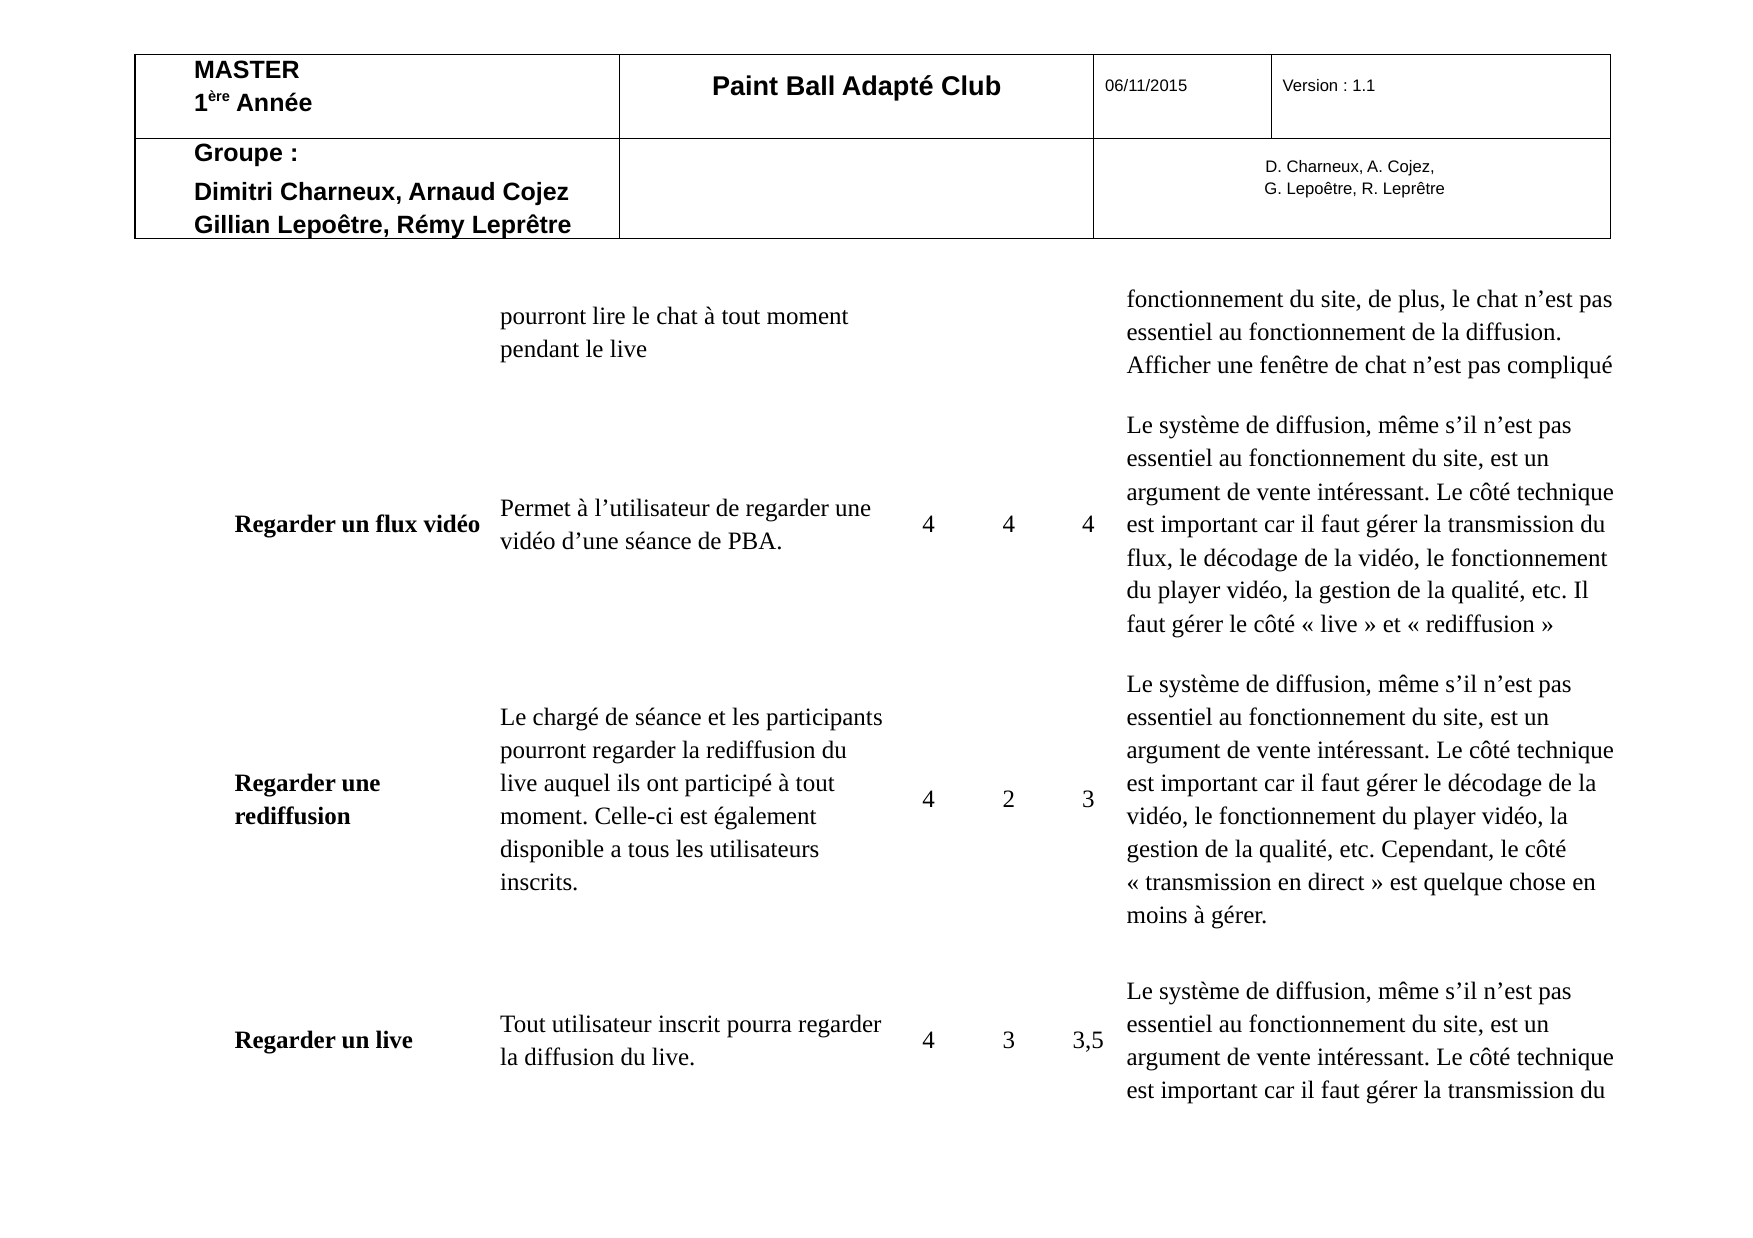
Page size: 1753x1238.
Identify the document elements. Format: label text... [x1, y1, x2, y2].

table_cell [1050, 379, 1126, 411]
table_cell 4 [1050, 411, 1126, 637]
table_cell [967, 285, 1050, 379]
table_cell pourront lire le chat à tout moment pendant le live [500, 285, 889, 379]
table_cell [1050, 638, 1126, 669]
table_cell [500, 638, 889, 669]
table_cell Le système de diffusion, même s’il n’est pas essentiel au fonctionnement du site, est un argument de vente intéressant. Le côté technique est important car il faut gérer la transmission du [1126, 960, 1633, 1120]
table_cell Tout utilisateur inscrit pourra regarder la diffusion du live. [500, 960, 889, 1120]
table_cell [500, 929, 889, 960]
table_cell [234, 379, 500, 411]
table_cell 4 [889, 960, 967, 1120]
table_cell Le système de diffusion, même s’il n’est pas essentiel au fonctionnement du site, est un argument de vente intéressant. Le côté technique est important car il faut gérer la transmission du flux, le décodage de la vidéo, le fonctionnement du player vidéo, la gestion de la qualité, etc. Il faut gérer le côté « live » et « rediffusion » [1126, 411, 1633, 637]
table_cell 3,5 [1050, 960, 1126, 1120]
table_cell Regarder un live [234, 960, 500, 1120]
table_cell 4 [889, 411, 967, 637]
table_cell [1050, 929, 1126, 960]
table_cell [889, 379, 967, 411]
table_cell [967, 379, 1050, 411]
table_cell 4 [889, 669, 967, 928]
table_cell [889, 285, 967, 379]
table_cell [889, 638, 967, 669]
table_cell [1050, 285, 1126, 379]
table_cell 3 [1050, 669, 1126, 928]
table_cell [1126, 929, 1633, 960]
table_cell [1126, 638, 1633, 669]
table_cell [967, 929, 1050, 960]
table_cell 2 [967, 669, 1050, 928]
table_cell Permet à l’utilisateur de regarder une vidéo d’une séance de PBA. [500, 411, 889, 637]
table_cell Regarder un flux vidéo [234, 411, 500, 637]
table_cell fonctionnement du site, de plus, le chat n’est pas essentiel au fonctionnement de la diffusion. Afficher une fenêtre de chat n’est pas compliqué [1126, 285, 1633, 379]
table_cell [234, 929, 500, 960]
table_cell [234, 285, 500, 379]
table_cell [234, 638, 500, 669]
table_cell [1126, 379, 1633, 411]
table_cell [967, 638, 1050, 669]
table_cell 4 [967, 411, 1050, 637]
table_cell 3 [967, 960, 1050, 1120]
table_cell Le système de diffusion, même s’il n’est pas essentiel au fonctionnement du site, est un argument de vente intéressant. Le côté technique est important car il faut gérer le décodage de la vidéo, le fonctionnement du player vidéo, la gestion de la qualité, etc. Cependant, le côté « transmission en direct » est quelque chose en moins à gérer. [1126, 669, 1633, 928]
table_cell Regarder une rediffusion [234, 669, 500, 928]
table_cell [889, 929, 967, 960]
table_cell [500, 379, 889, 411]
table_cell Le chargé de séance et les participants pourront regarder la rediffusion du live auquel ils ont participé à tout moment. Celle-ci est également disponible a tous les utilisateurs inscrits. [500, 669, 889, 928]
